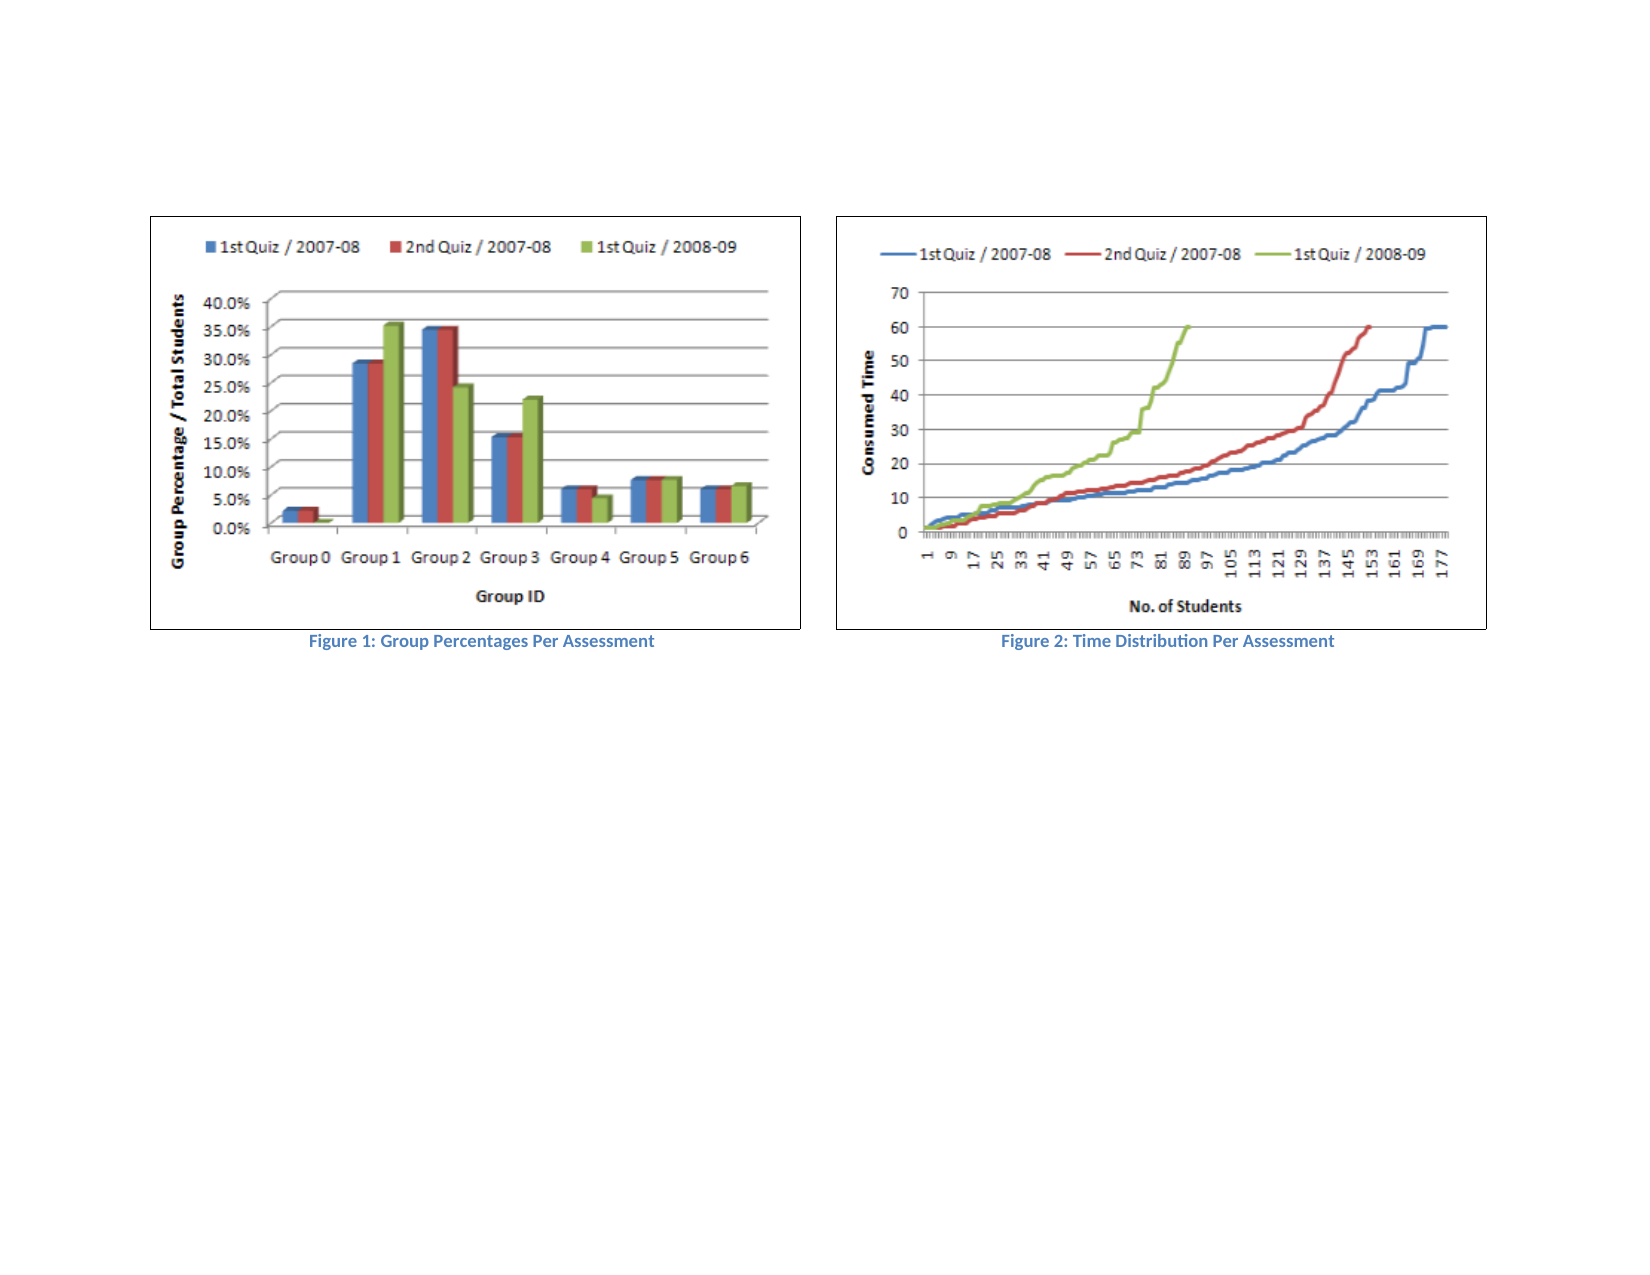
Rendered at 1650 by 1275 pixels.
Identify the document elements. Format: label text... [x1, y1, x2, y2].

table_header Figure 1: Group Percentages Per Assessment [139, 216, 825, 652]
picture [852, 224, 1470, 621]
picture [166, 224, 784, 621]
table_header Figure 2: Time Distribution Per Assessment [825, 216, 1511, 652]
